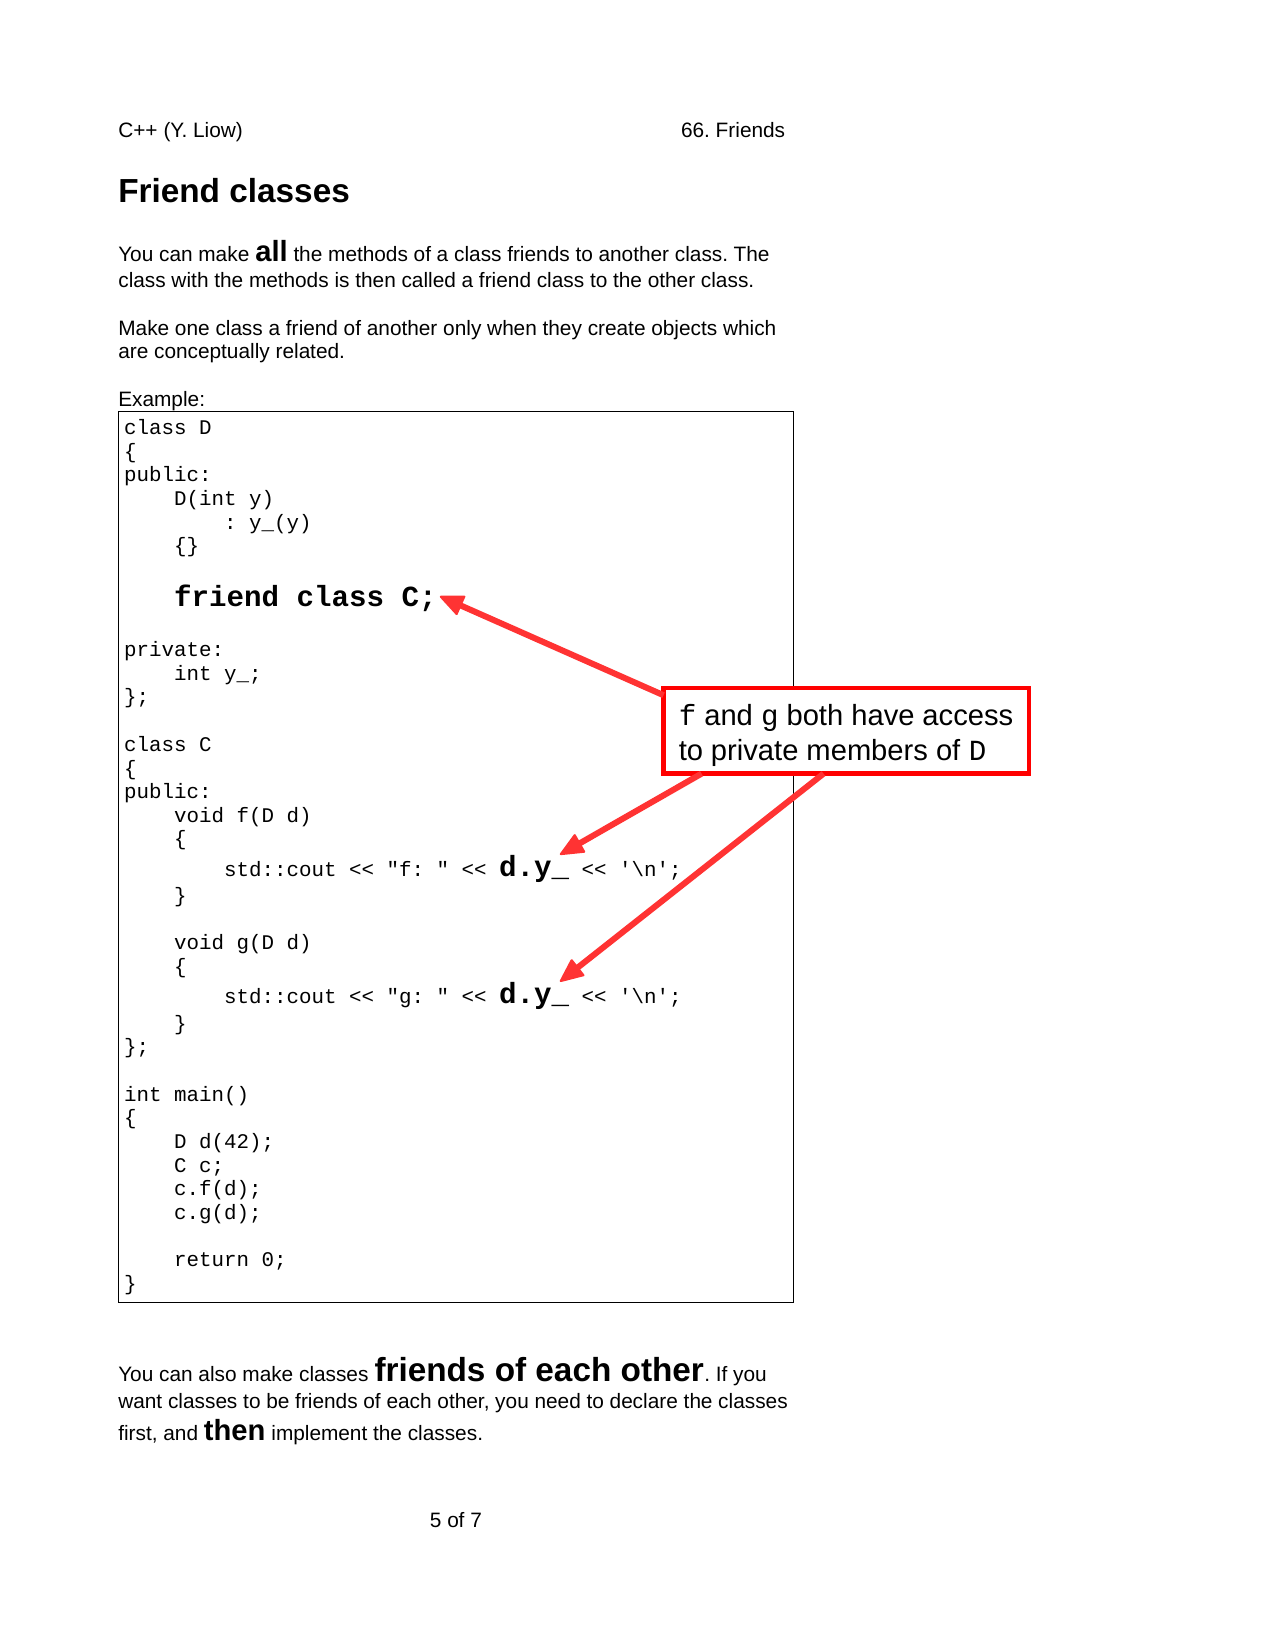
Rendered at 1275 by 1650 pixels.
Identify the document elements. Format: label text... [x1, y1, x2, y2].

text Make one class a friend of another only when they create objects which are conceptually related. [118, 315, 793, 363]
table_header class D { public: D(int y) : y_(y) {} friend class C; private: int y_; }; class C { public: void f(D d) { std::cout << "f: " << d.y_ << '\n'; } void g(D d) { std::cout << "g: " << d.y_ << '\n'; } }; int main() { D d(42); C c; c.f(d); c.g(d); return 0; } [119, 412, 793, 1302]
text You can also make classes friends of each other. If you want classes to be friends of each other, you need to declare the classes first, and then implement the classes. [118, 1350, 793, 1446]
text Friend classes [118, 172, 793, 210]
text You can make all the methods of a class friends to another class. The class with the methods is then called a friend class to the other class. [118, 234, 793, 291]
text Example: [118, 387, 793, 411]
